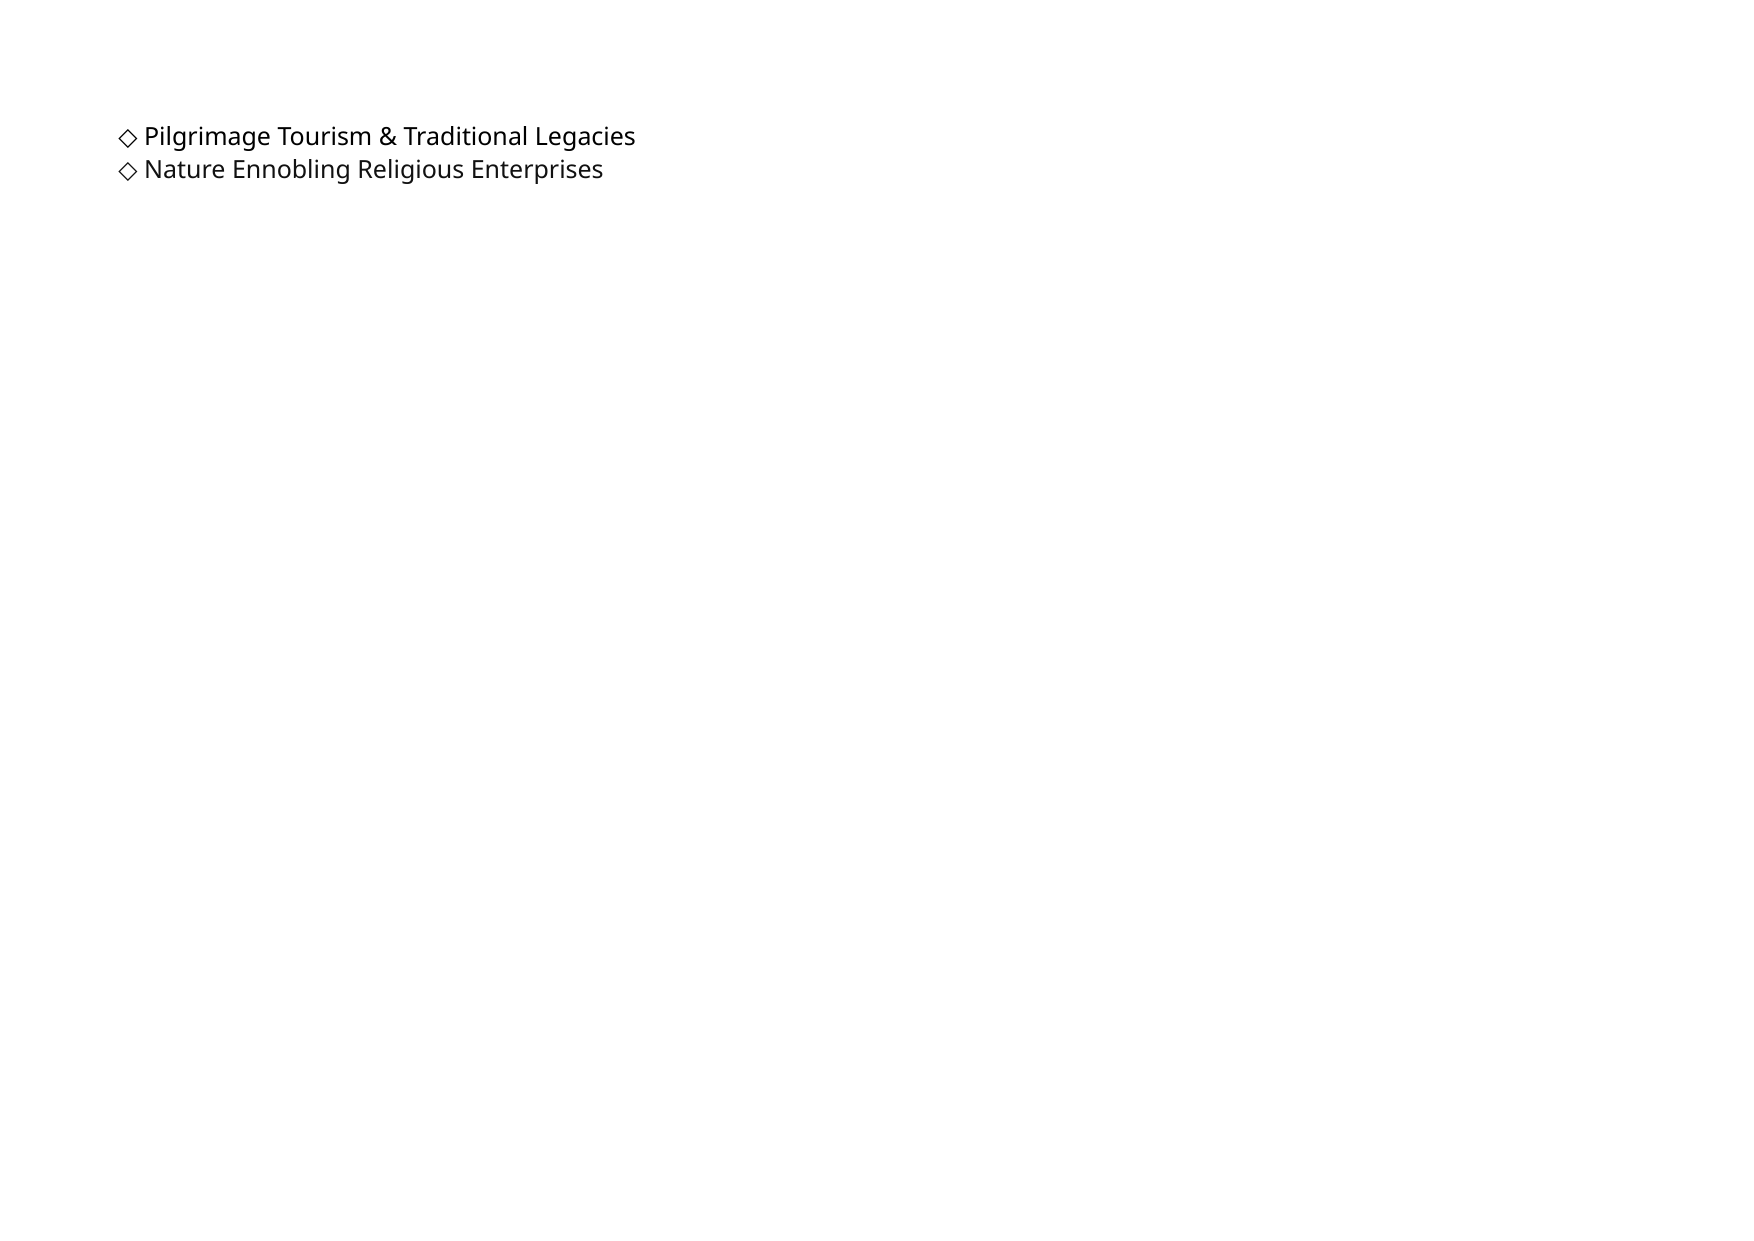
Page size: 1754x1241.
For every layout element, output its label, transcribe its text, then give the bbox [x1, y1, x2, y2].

text ◇ Nature Ennobling Religious Enterprises [118, 152, 877, 186]
text ◇ Pilgrimage Tourism & Traditional Legacies [118, 118, 877, 152]
